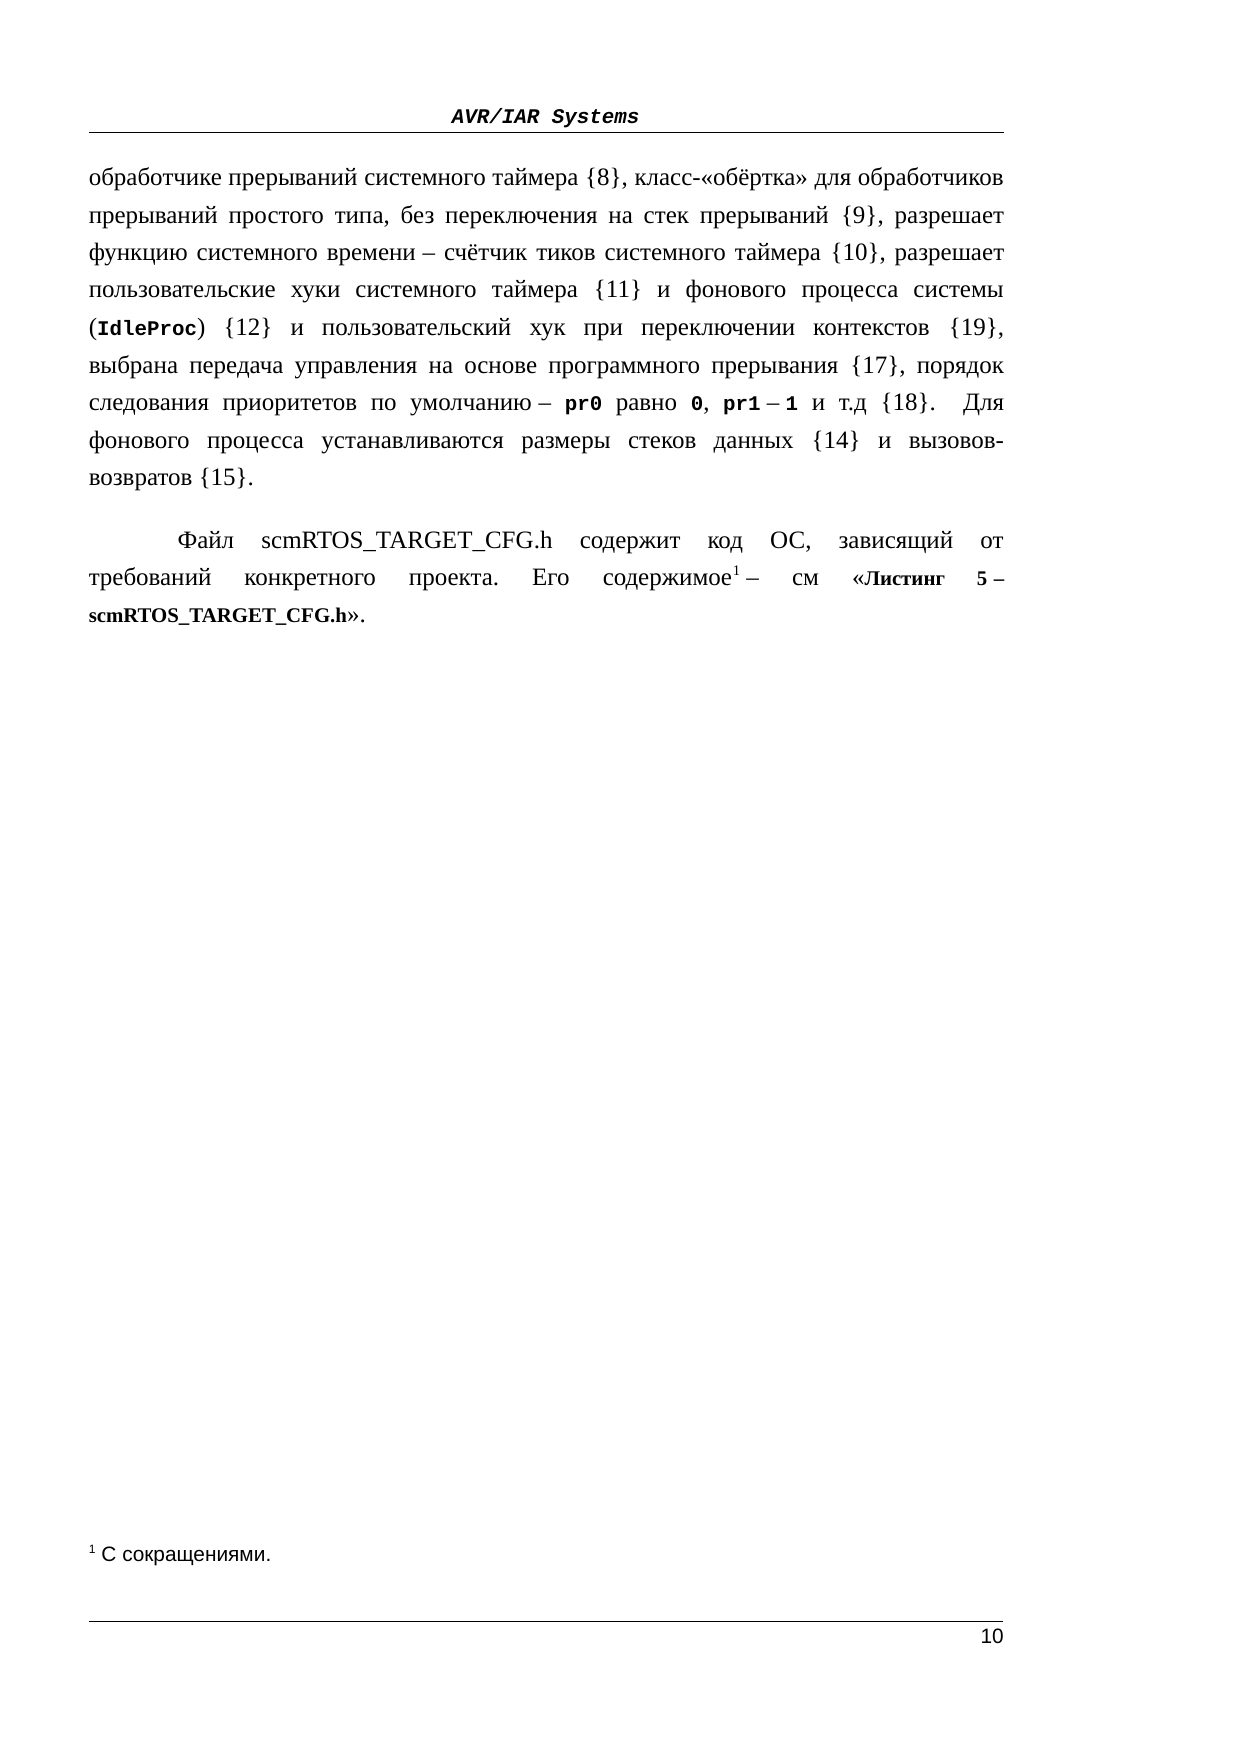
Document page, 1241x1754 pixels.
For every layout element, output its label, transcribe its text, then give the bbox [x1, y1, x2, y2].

text С сокращениями. [88, 1542, 1004, 1566]
text Файл scmRTOS_TARGET_CFG.h содержит код ОС, зависящий от требований конкретного проекта. Его содержимое – см «Листинг 5 – scmRTOS_TARGET_CFG.h». [88, 525, 1004, 628]
text обработчике прерываний системного таймера {8}, класс-«обёртка» для обработчиков прерываний простого типа, без переключения на стек прерываний {9}, разрешает функцию системного времени – счётчик тиков системного таймера {10}, разрешает пользовательские хуки системного таймера {11} и фонового процесса системы (IdleProc) {12} и пользовательский хук при переключении контекстов {19}, выбрана передача управления на основе программного прерывания {17}, порядок следования приоритетов по умолчанию – pr0 равно 0, pr1 – 1 и т.д {18}. Для фонового процесса устанавливаются размеры стеков данных {14} и вызовов-возвратов {15}. [88, 162, 1004, 491]
